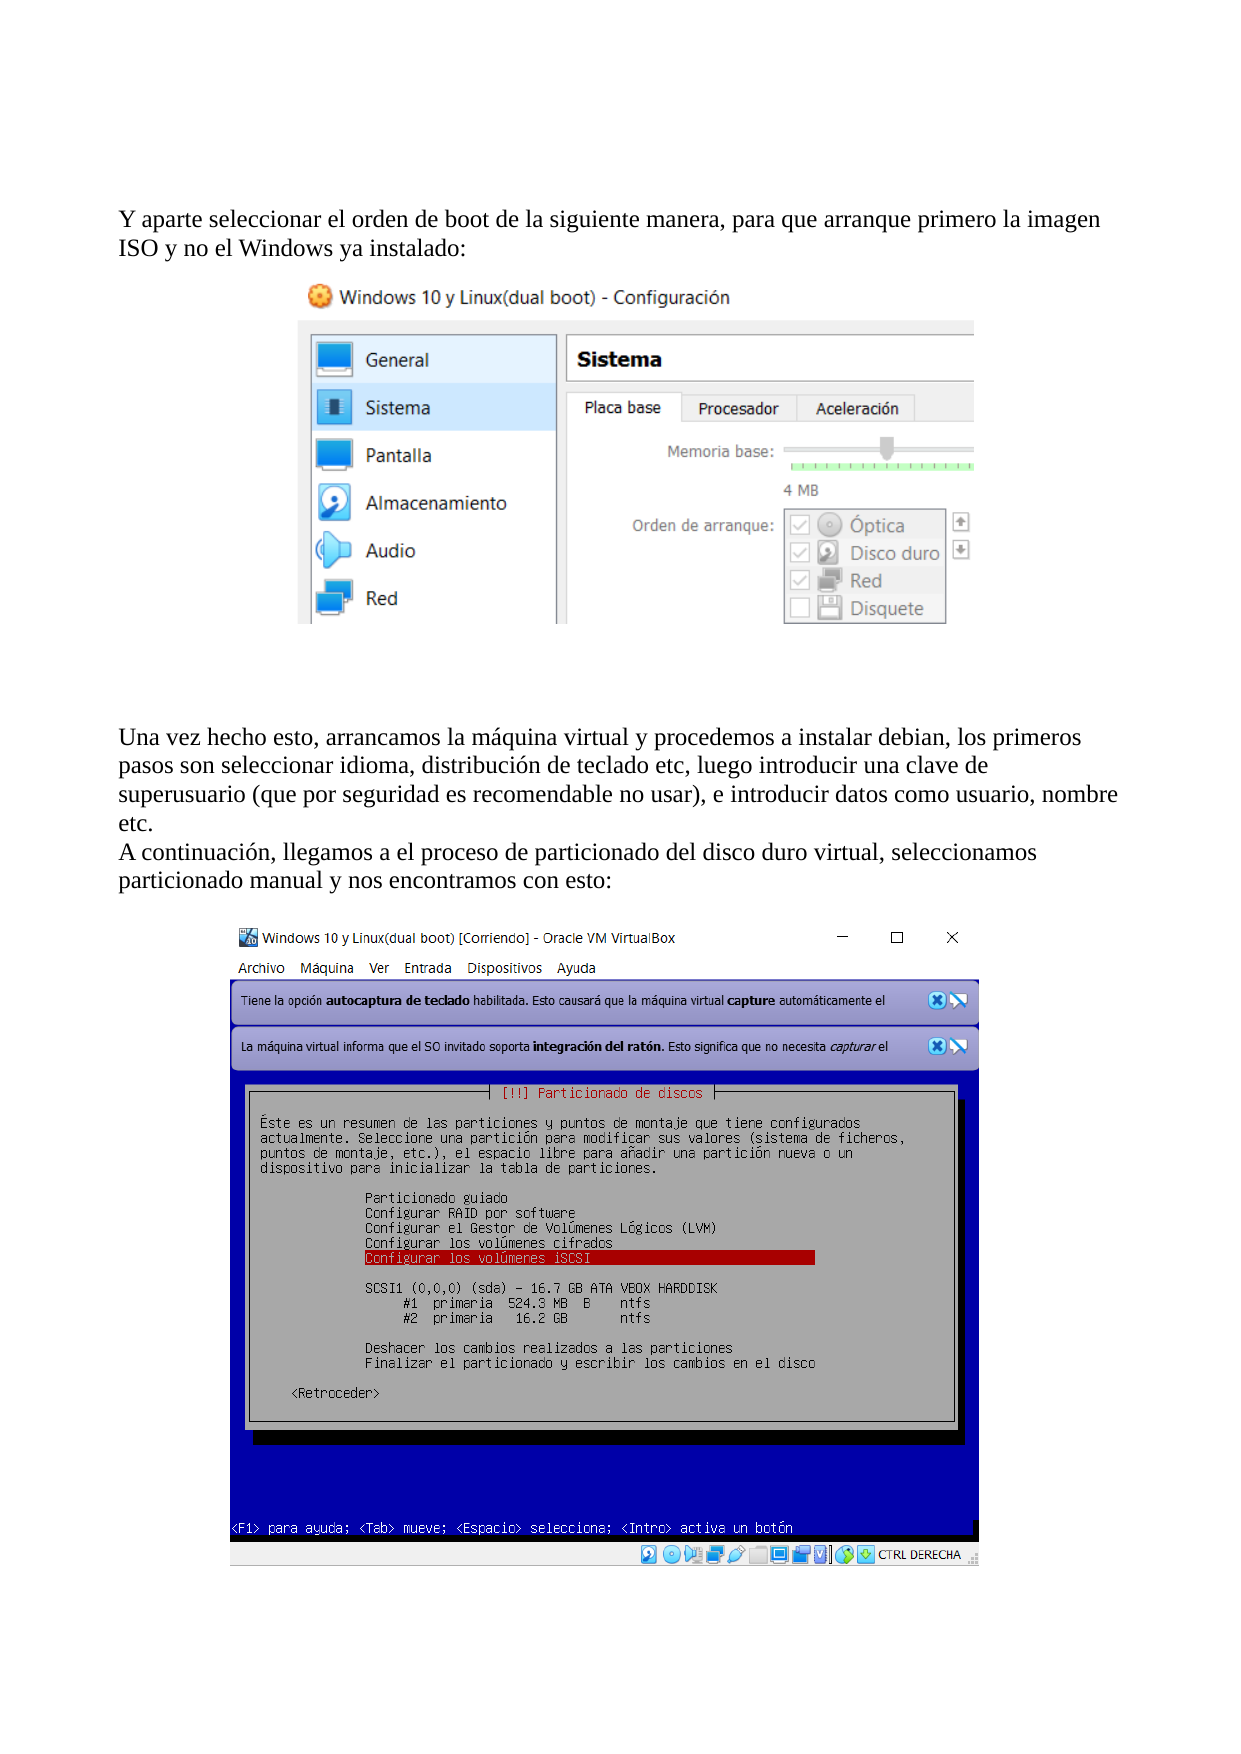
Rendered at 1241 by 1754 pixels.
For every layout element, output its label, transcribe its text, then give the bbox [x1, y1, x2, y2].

picture [297, 275, 974, 624]
picture [230, 920, 979, 1566]
text Una vez hecho esto, arrancamos la máquina virtual y procedemos a instalar debian, los primeros pasos son seleccionar idioma, distribución de teclado etc, luego introducir una clave de superusuario (que por seguridad es recomendable no usar), e introducir datos como usuario, nombre etc. [118, 722, 1122, 837]
text A continuación, llegamos a el proceso de particionado del disco duro virtual, seleccionamos particionado manual y nos encontramos con esto: [118, 837, 1122, 894]
text Y aparte seleccionar el orden de boot de la siguiente manera, para que arranque primero la imagen ISO y no el Windows ya instalado: [118, 204, 1122, 262]
